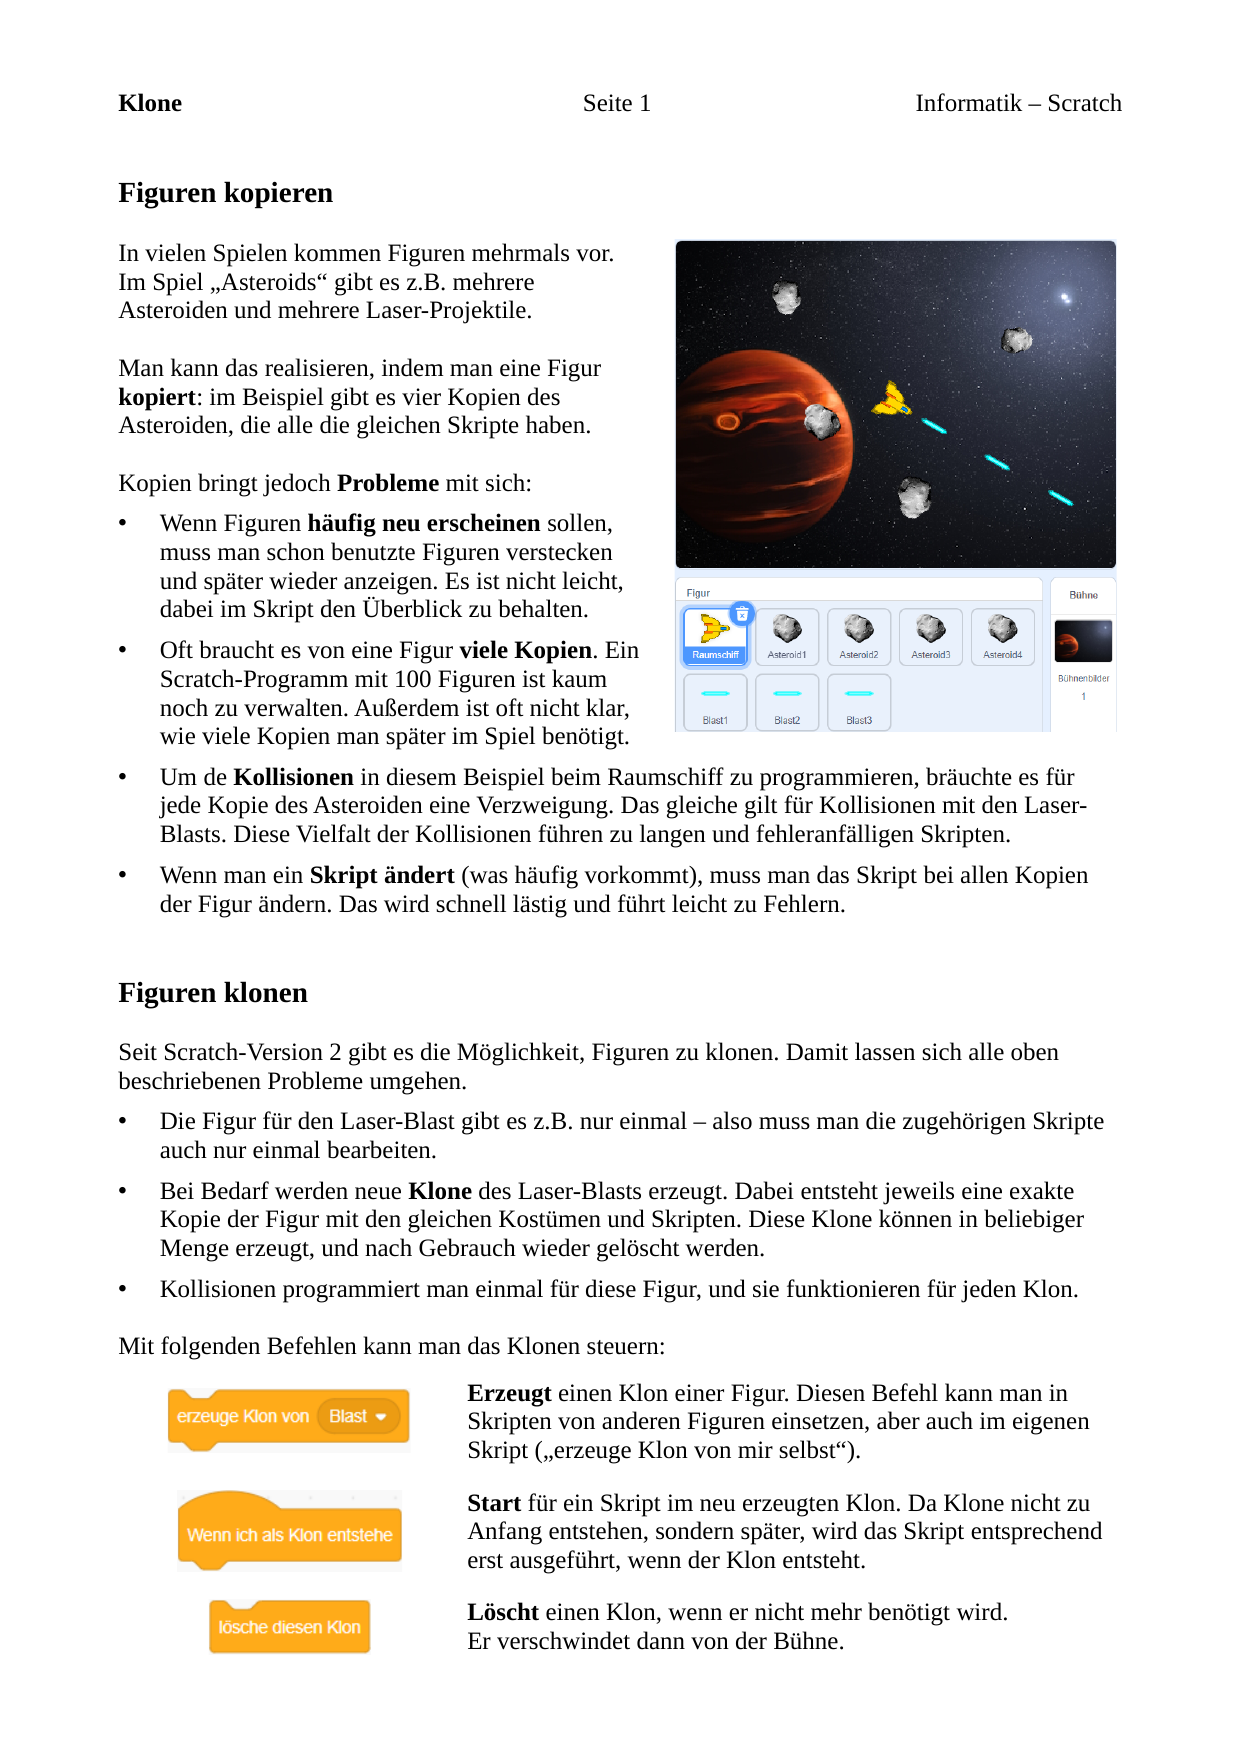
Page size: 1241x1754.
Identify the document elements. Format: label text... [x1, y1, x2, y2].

picture [177, 1490, 403, 1572]
text Figuren kopieren [118, 176, 1122, 209]
table_header [118, 1360, 461, 1470]
table_cell Start für ein Skript im neu erzeugten Klon. Da Klone nicht zu Anfang entstehen, sondern später, wird das Skript entsprechend erst ausgeführt, wenn der Klon entsteht. [461, 1470, 1122, 1580]
text Kopien bringt jedoch Probleme mit sich: [118, 468, 674, 497]
table_header Erzeugt einen Klon einer Figur. Diesen Befehl kann man in Skripten von anderen Figuren einsetzen, aber auch im eigenen Skript („erzeuge Klon von mir selbst“). [461, 1360, 1122, 1470]
picture [167, 1388, 412, 1453]
picture [208, 1598, 371, 1655]
list Wenn man ein Skript ändert (was häufig vorkommt), muss man das Skript bei allen Kopien der Figur ändern. Das wird schnell lästig und führt leicht zu Fehlern. [118, 860, 1122, 917]
list Kollisionen programmiert man einmal für diese Figur, und sie funktionieren für jeden Klon. [118, 1274, 1122, 1302]
text Figuren klonen [118, 975, 1122, 1008]
list Bei Bedarf werden neue Klone des Laser-Blasts erzeugt. Dabei entsteht jeweils eine exakte Kopie der Figur mit den gleichen Kostümen und Skripten. Diese Klone können in beliebiger Menge erzeugt, und nach Gebrauch wieder gelöscht werden. [118, 1176, 1122, 1262]
list Um de Kollisionen in diesem Beispiel beim Raumschiff zu programmieren, bräuchte es für jede Kopie des Asteroiden eine Verzweigung. Das gleiche gilt für Kollisionen mit den Laser-Blasts. Diese Vielfalt der Kollisionen führen zu langen und fehleranfälligen Skripten. [118, 762, 1122, 848]
text In vielen Spielen kommen Figuren mehrmals vor. Im Spiel „Asteroids“ gibt es z.B. mehrere Asteroiden und mehrere Laser-Projektile. [118, 238, 1122, 324]
text Man kann das realisieren, indem man eine Figur kopiert: im Beispiel gibt es vier Kopien des Asteroiden, die alle die gleichen Skripte haben. [118, 353, 674, 439]
list Oft braucht es von eine Figur viele Kopien. Ein Scratch-Programm mit 100 Figuren ist kaum noch zu verwalten. Außerdem ist oft nicht klar, wie viele Kopien man später im Spiel benötigt. [118, 635, 1122, 750]
text Mit folgenden Befehlen kann man das Klonen steuern: [118, 1331, 1122, 1360]
table_cell [118, 1580, 461, 1661]
text Seit Scratch-Version 2 gibt es die Möglichkeit, Figuren zu klonen. Damit lassen sich alle oben beschriebenen Probleme umgehen. [118, 1037, 1122, 1095]
picture [674, 239, 1117, 732]
table_cell [118, 1470, 461, 1580]
list Die Figur für den Laser-Blast gibt es z.B. nur einmal – also muss man die zugehörigen Skripte auch nur einmal bearbeiten. [118, 1106, 1122, 1164]
table_cell Löscht einen Klon, wenn er nicht mehr benötigt wird. Er verschwindet dann von der Bühne. [461, 1580, 1122, 1661]
list Wenn Figuren häufig neu erscheinen sollen, muss man schon benutzte Figuren verstecken und später wieder anzeigen. Es ist nicht leicht, dabei im Skript den Überblick zu behalten. [118, 508, 674, 623]
